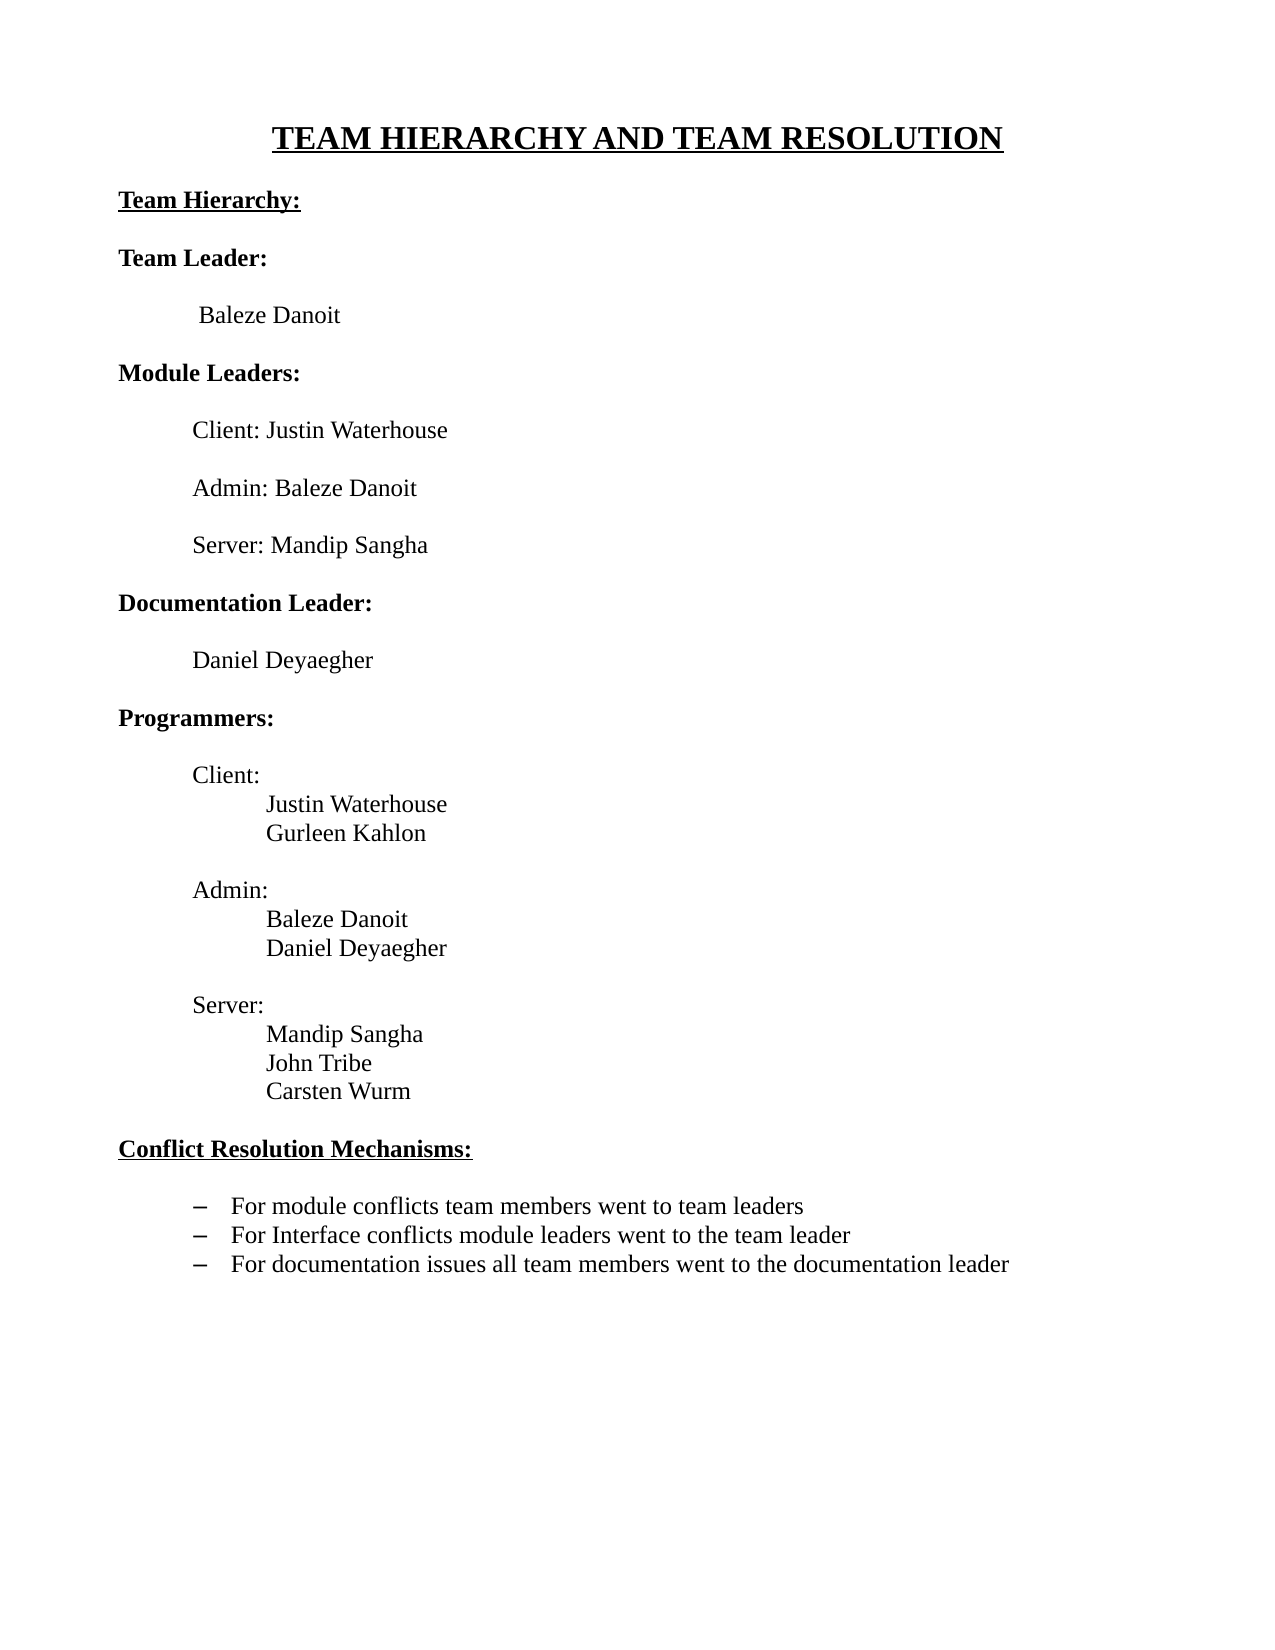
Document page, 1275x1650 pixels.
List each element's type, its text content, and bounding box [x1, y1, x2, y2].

list For module conflicts team members went to team leaders [193, 1191, 1157, 1220]
text TEAM HIERARCHY AND TEAM RESOLUTION [118, 118, 1157, 156]
text Conflict Resolution Mechanisms: [118, 1134, 1157, 1163]
text Baleze Danoit [118, 904, 1157, 933]
text Daniel Deyaegher [118, 645, 1157, 674]
text Programmers: [118, 703, 1157, 731]
text Client: Justin Waterhouse [118, 415, 1157, 444]
text Module Leaders: [118, 358, 1157, 386]
text Gurleen Kahlon [118, 818, 1157, 846]
text Baleze Danoit [118, 300, 1157, 329]
text Team Hierarchy: [118, 185, 1157, 214]
text John Tribe [118, 1048, 1157, 1076]
text Team Leader: [118, 243, 1157, 271]
text Admin: [118, 875, 1157, 904]
text Mandip Sangha [118, 1019, 1157, 1048]
text Server: [118, 990, 1157, 1019]
text Documentation Leader: [118, 588, 1157, 616]
text Client: [118, 760, 1157, 789]
text Daniel Deyaegher [118, 933, 1157, 961]
text Carsten Wurm [118, 1076, 1157, 1105]
list For documentation issues all team members went to the documentation leader [193, 1249, 1157, 1278]
text Server: Mandip Sangha [118, 530, 1157, 559]
text Admin: Baleze Danoit [118, 473, 1157, 501]
text Justin Waterhouse [118, 789, 1157, 818]
list For Interface conflicts module leaders went to the team leader [193, 1220, 1157, 1249]
